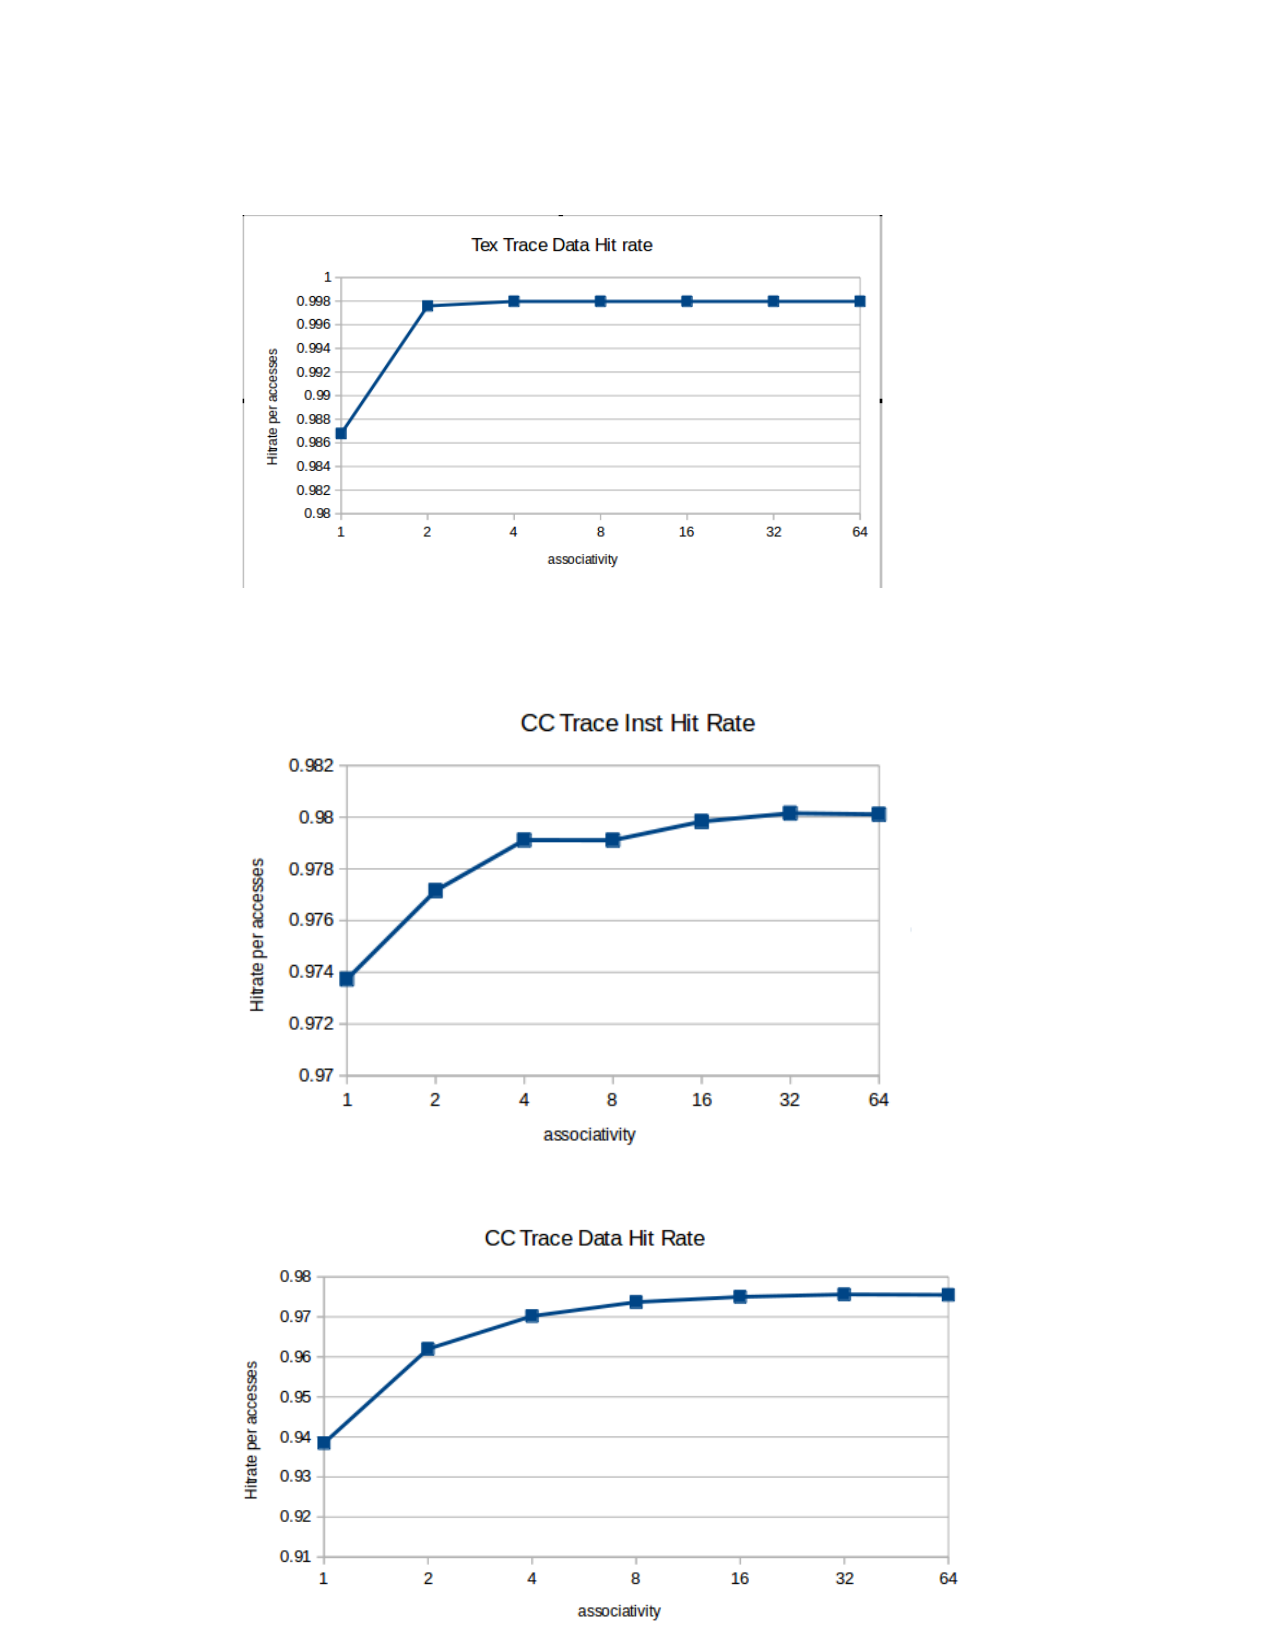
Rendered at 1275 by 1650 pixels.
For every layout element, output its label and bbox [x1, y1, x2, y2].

picture [233, 694, 912, 1161]
picture [242, 215, 883, 588]
picture [223, 1212, 964, 1640]
